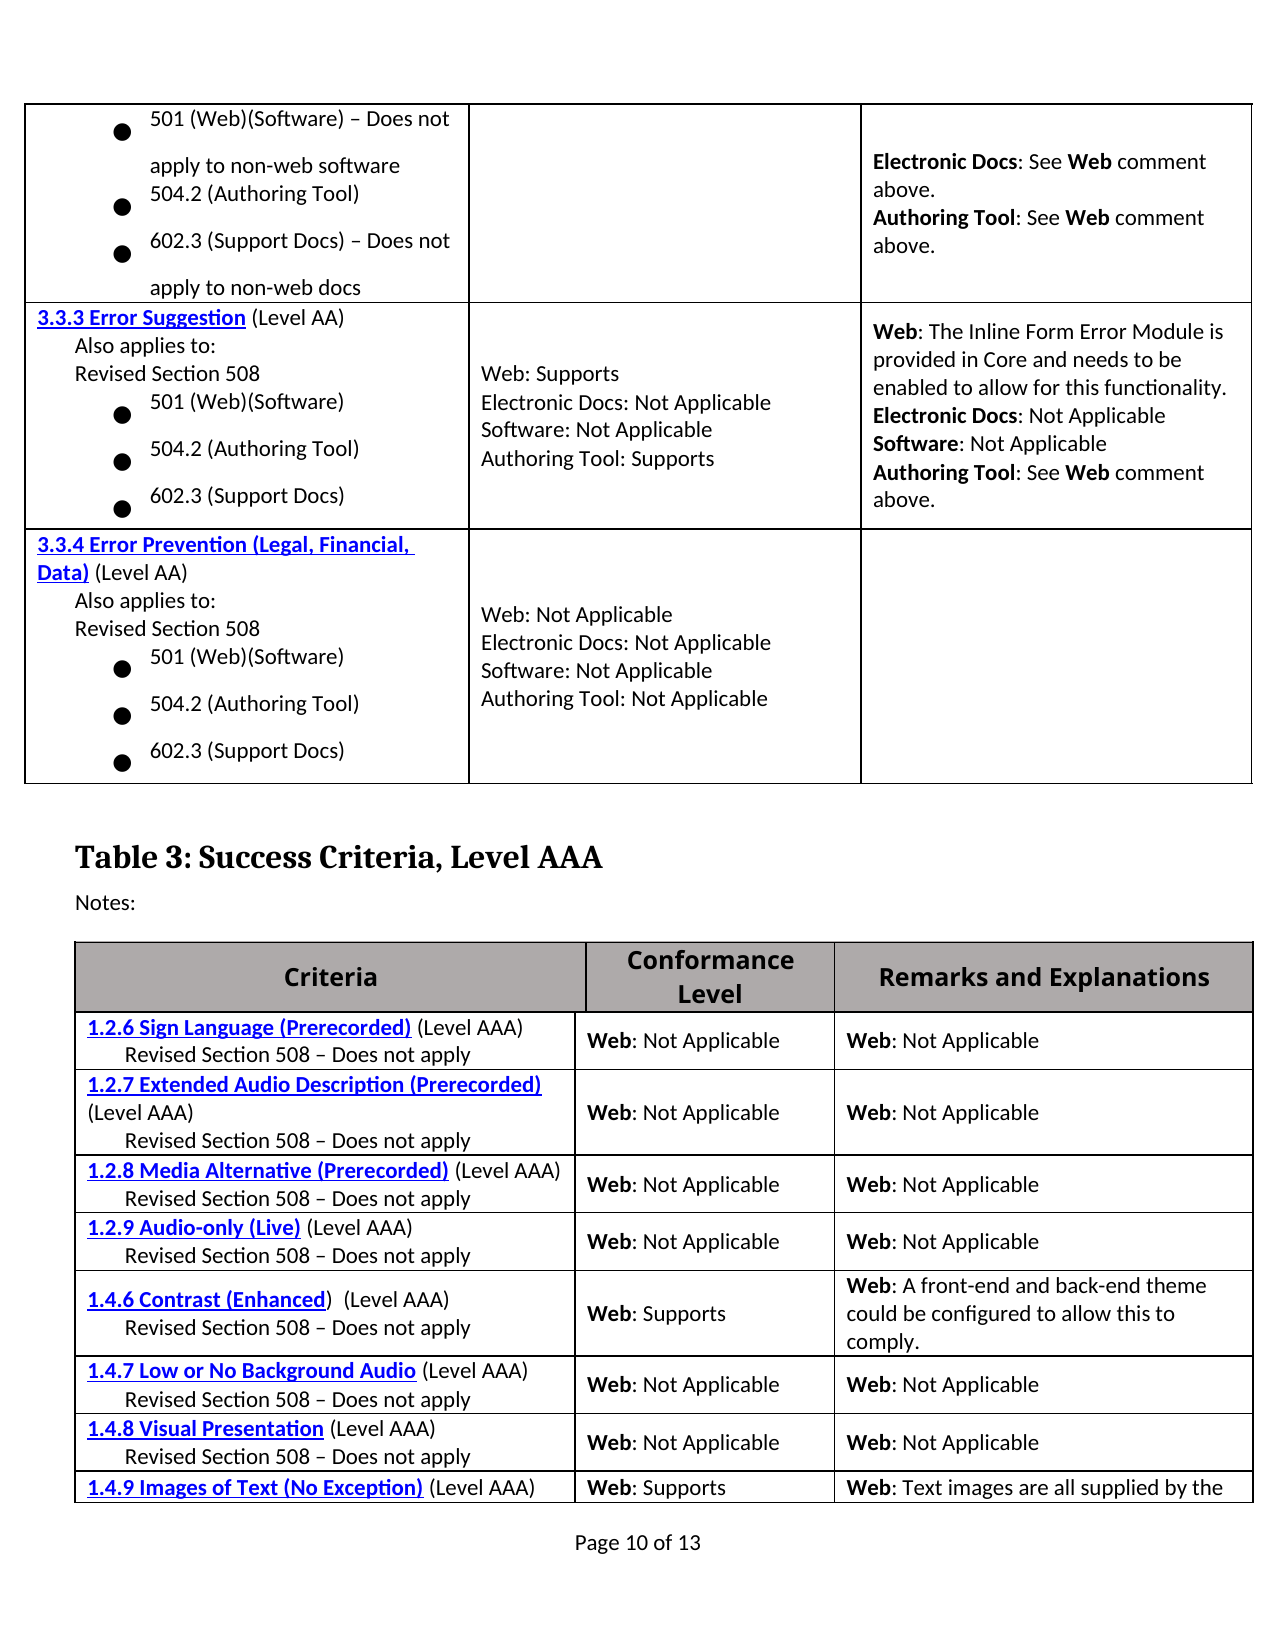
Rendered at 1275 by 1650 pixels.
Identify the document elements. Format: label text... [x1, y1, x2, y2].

table_cell Web: Supports [576, 1271, 834, 1355]
table_cell Web: Text images are all supplied by the [835, 1472, 1252, 1502]
table_cell 1.2.6 Sign Language (Prerecorded) (Level AAA) Revised Section 508 – Does not apply [76, 1013, 574, 1069]
table_cell Web: Not Applicable [576, 1013, 834, 1069]
table_cell Web: Not Applicable [576, 1414, 834, 1470]
table_cell Web: Not Applicable [835, 1213, 1252, 1269]
table_cell 1.4.7 Low or No Background Audio (Level AAA) Revised Section 508 – Does not apply [76, 1357, 574, 1413]
table_cell Web: Supports [576, 1472, 834, 1502]
table_cell Web: Not Applicable [835, 1070, 1252, 1154]
table_cell Web: Not Applicable [835, 1156, 1252, 1212]
table_cell 3.3.4 Error Prevention (Legal, Financial, Data) (Level AA) Also applies to: Revised Section 508 501 (Web)(Software) 504.2 (Authoring Tool) 602.3 (Support Docs) [26, 530, 468, 783]
table_cell 3.2.4 Consistent Identification (Level AA) Also applies to: Revised Section 508 501 (Web)(Software) – Does not apply to non-web software 504.2 (Authoring Tool) 602.3 (Support Docs) – Does not apply to non-web docs [26, 105, 468, 302]
table_cell 1.4.6 Contrast (Enhanced) (Level AAA) Revised Section 508 – Does not apply [76, 1271, 574, 1355]
table_cell Web: The Inline Form Error Module is provided in Core and needs to be enabled to allow for this functionality. Electronic Docs: Not Applicable Software: Not Applicable Authoring Tool: See Web comment above. [862, 303, 1251, 528]
table_cell [862, 530, 1251, 783]
table_cell Web: Not Applicable [576, 1357, 834, 1413]
table_cell Web: Not Applicable [835, 1013, 1252, 1069]
subtitle Notes: [75, 888, 1200, 916]
table_cell 1.2.9 Audio-only (Live) (Level AAA) Revised Section 508 – Does not apply [76, 1213, 574, 1269]
table_cell Web: Supports Electronic Docs: Not Applicable Software: Not Applicable Authoring Tool: Supports [470, 303, 860, 528]
table_header Conformance Level [587, 943, 834, 1011]
table_cell 1.4.8 Visual Presentation (Level AAA) Revised Section 508 – Does not apply [76, 1414, 574, 1470]
table_header Criteria [76, 943, 585, 1011]
table_cell Web: Not Applicable [576, 1156, 834, 1212]
table_cell Web: Not Applicable [576, 1213, 834, 1269]
table_cell 1.4.9 Images of Text (No Exception) (Level AAA) [76, 1472, 574, 1502]
table_cell Web: Not Applicable Electronic Docs: Not Applicable Software: Not Applicable Authoring Tool: Not Applicable [470, 530, 860, 783]
table_cell Electronic Docs: See Web comment above. Authoring Tool: See Web comment above. [862, 105, 1251, 302]
table_cell [470, 105, 860, 302]
subtitle Table 3: Success Criteria, Level AAA [75, 838, 1200, 876]
table_header Remarks and Explanations [835, 943, 1252, 1011]
table_cell Web: Not Applicable [835, 1414, 1252, 1470]
table_cell 1.2.8 Media Alternative (Prerecorded) (Level AAA) Revised Section 508 – Does not apply [76, 1156, 574, 1212]
table_cell Web: Not Applicable [576, 1070, 834, 1154]
table_cell Web: A front-end and back-end theme could be configured to allow this to comply. [835, 1271, 1252, 1355]
table_cell 1.2.7 Extended Audio Description (Prerecorded) (Level AAA) Revised Section 508 – Does not apply [76, 1070, 574, 1154]
table_cell 3.3.3 Error Suggestion (Level AA) Also applies to: Revised Section 508 501 (Web)(Software) 504.2 (Authoring Tool) 602.3 (Support Docs) [26, 303, 468, 528]
table_cell Web: Not Applicable [835, 1357, 1252, 1413]
